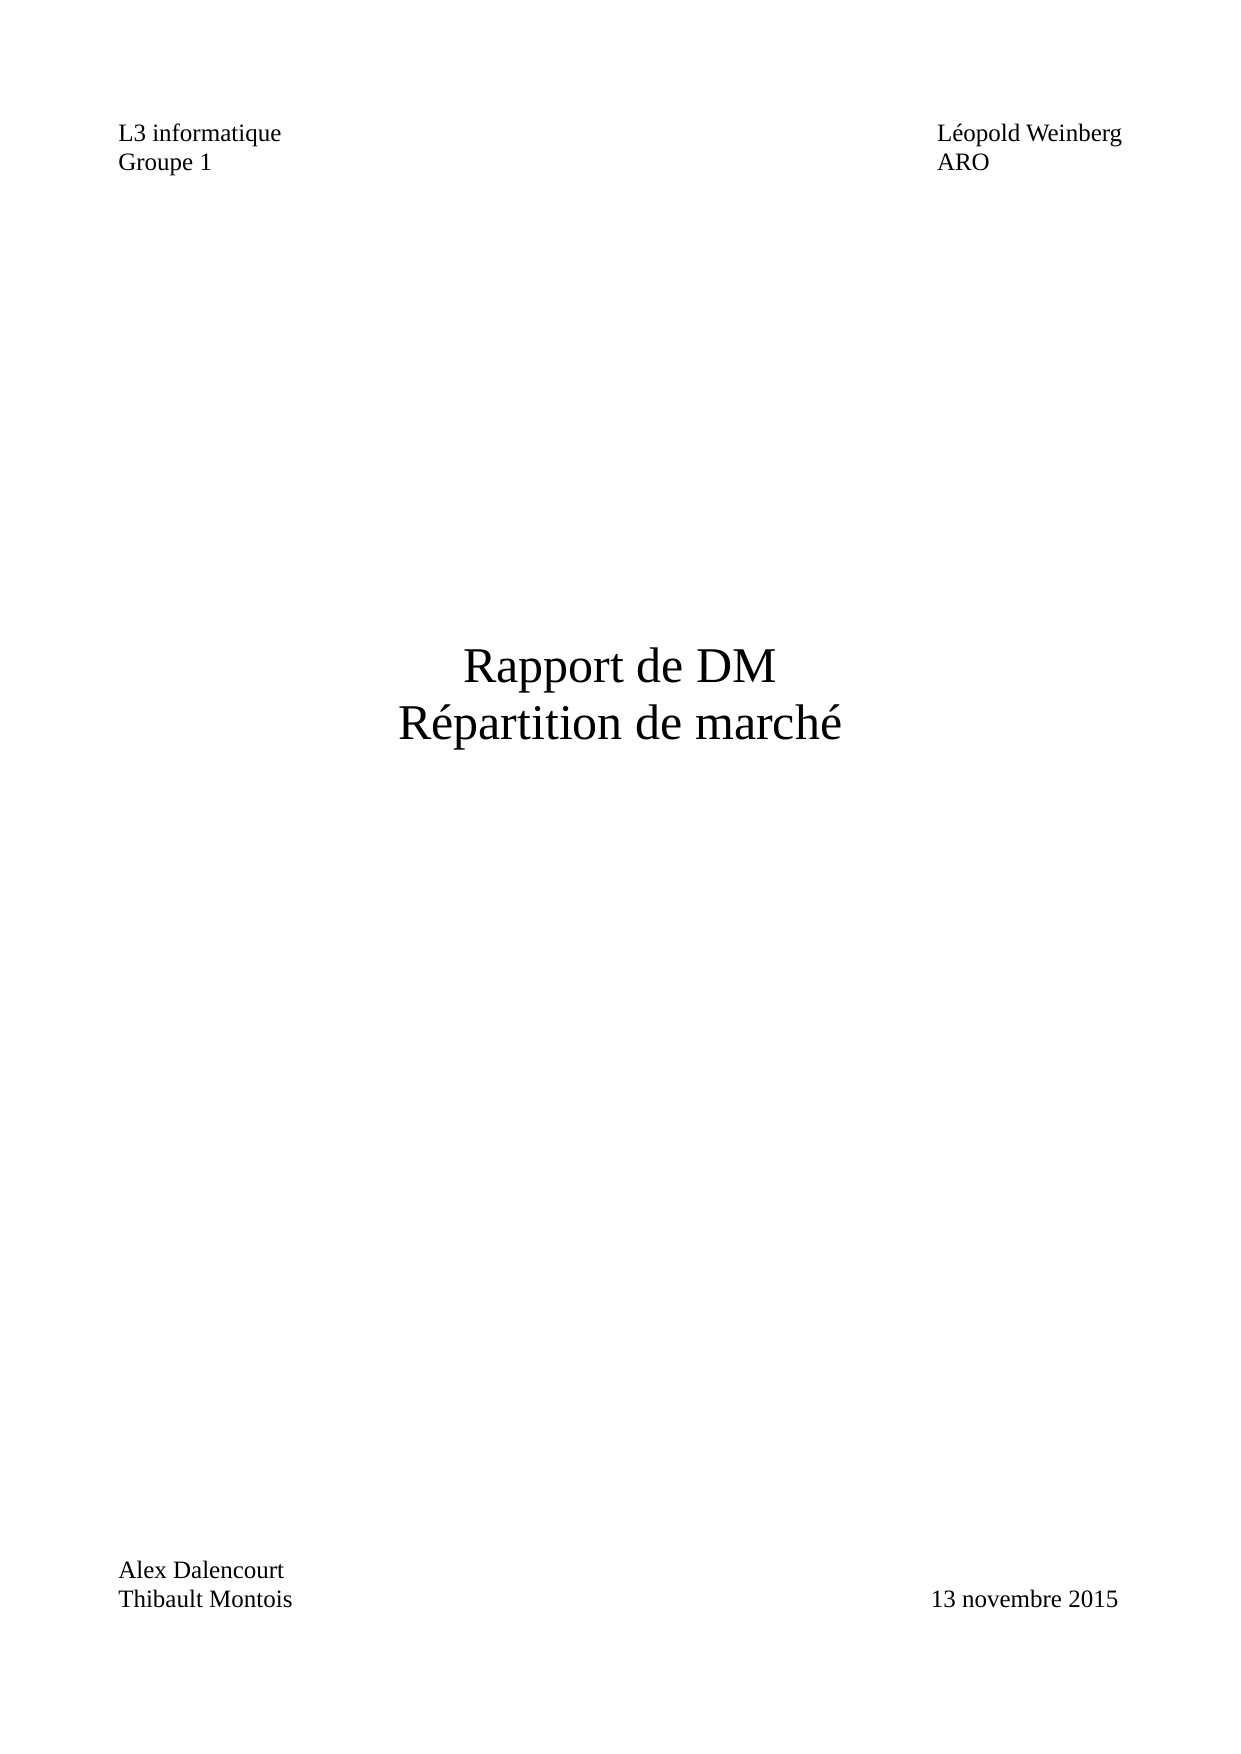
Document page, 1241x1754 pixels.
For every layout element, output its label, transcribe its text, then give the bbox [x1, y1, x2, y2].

text Répartition de marché [118, 693, 1122, 751]
text Rapport de DM [118, 636, 1122, 693]
text Thibault Montois 13 novembre 2015 [118, 1584, 1122, 1613]
text L3 informatique Léopold Weinberg [118, 118, 1122, 147]
text Groupe 1 ARO [118, 147, 1122, 176]
text Alex Dalencourt [118, 1556, 1122, 1584]
